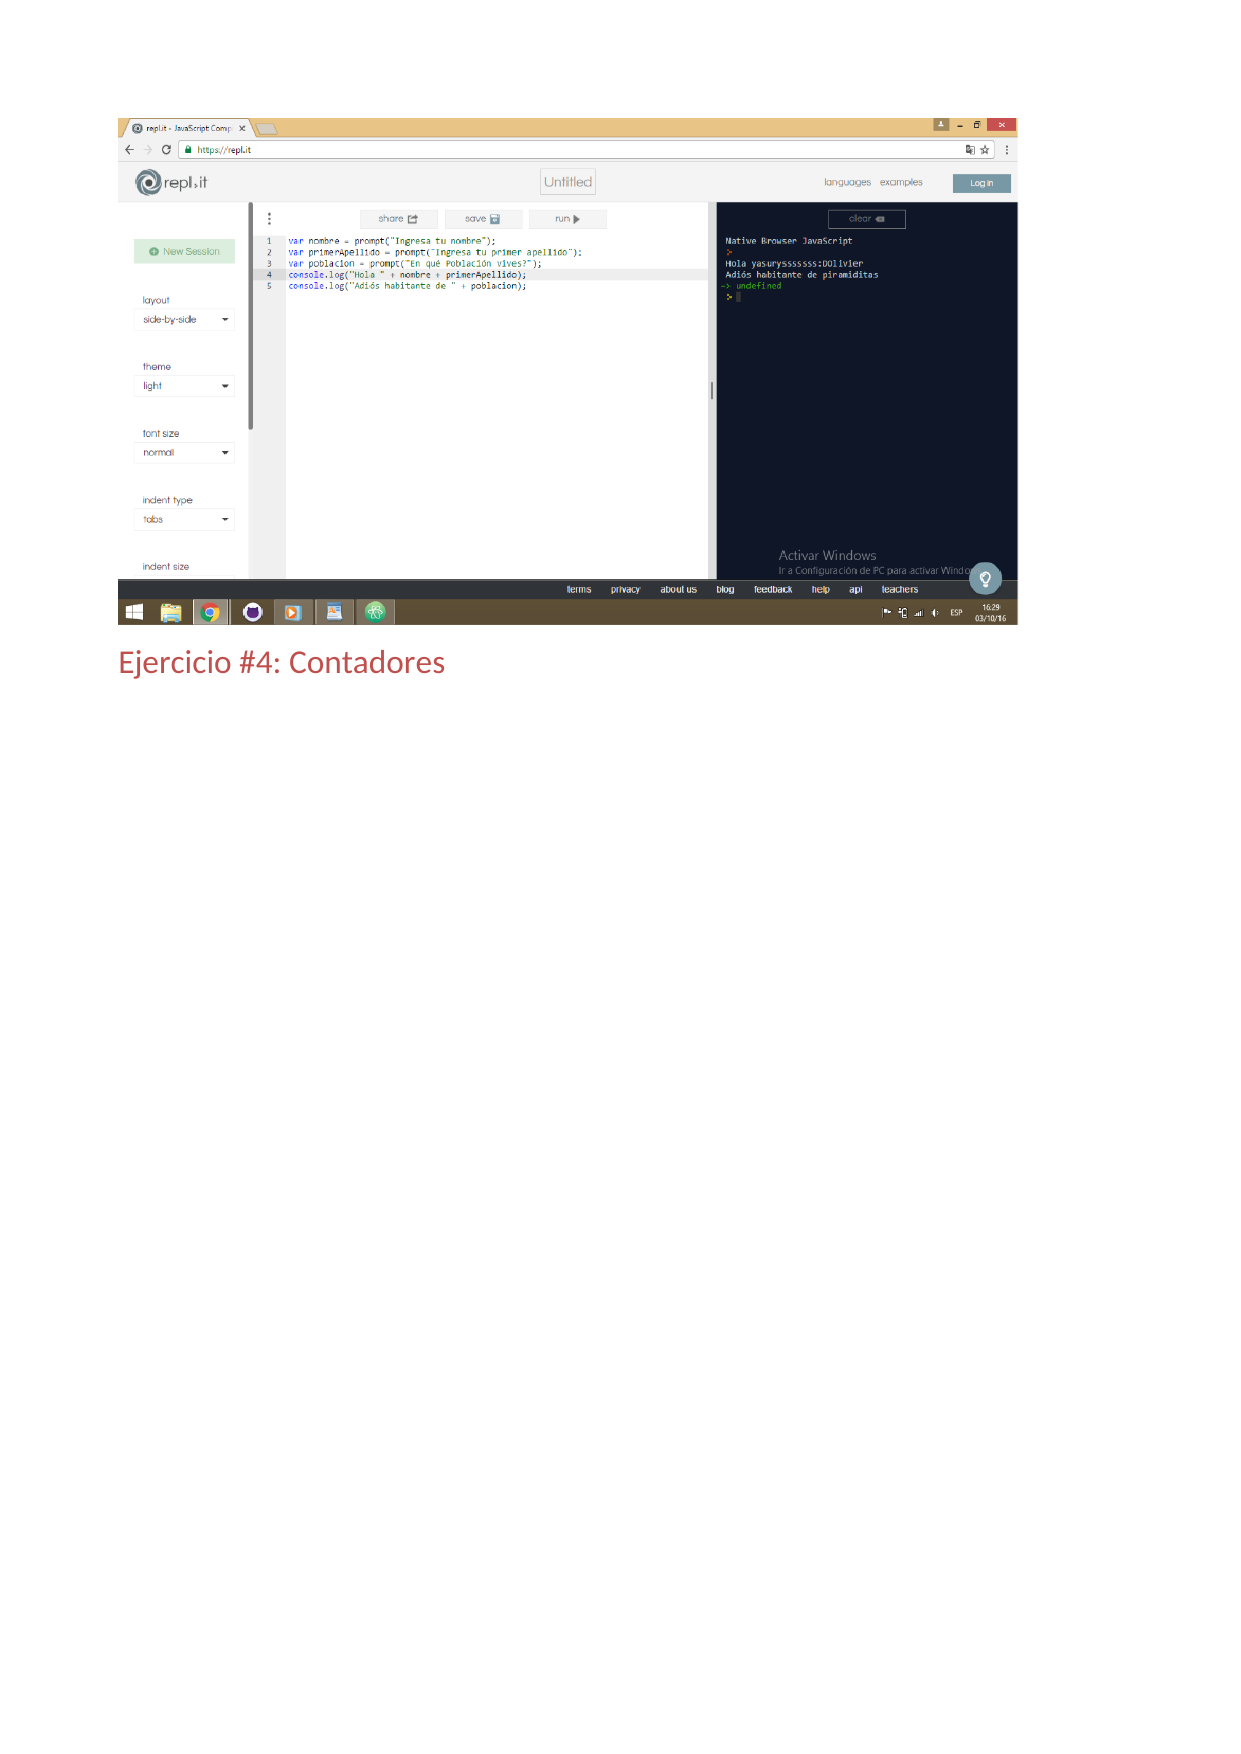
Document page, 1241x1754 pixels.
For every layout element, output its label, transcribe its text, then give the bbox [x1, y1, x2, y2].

text Ejercicio #4: Contadores [118, 641, 1122, 682]
